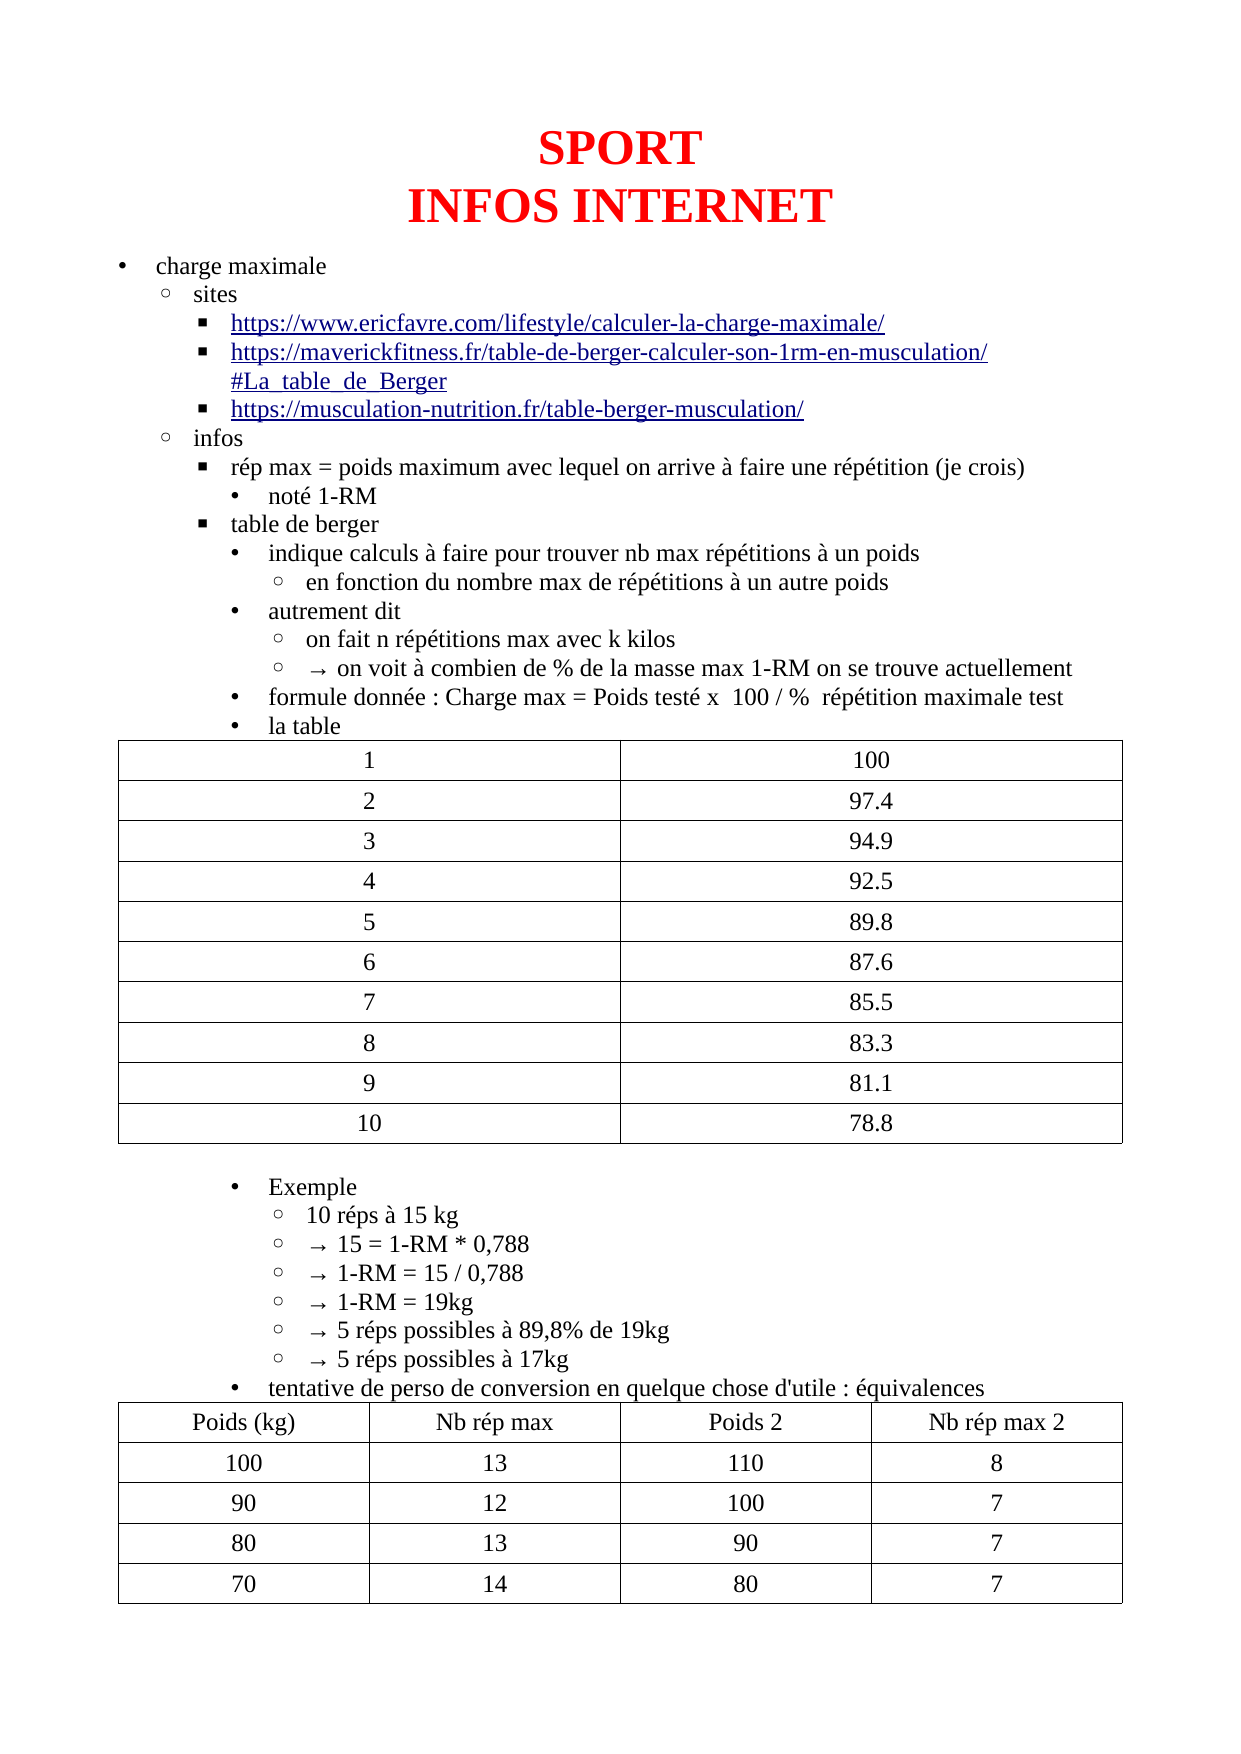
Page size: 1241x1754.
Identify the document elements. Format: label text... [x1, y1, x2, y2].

list Exemple [231, 1172, 1122, 1200]
list → 15 = 1-RM * 0,788 [268, 1229, 1122, 1258]
table_cell 80 [621, 1564, 871, 1603]
table_cell 7 [872, 1483, 1122, 1522]
table_cell 87,6 [621, 942, 1122, 981]
table_cell 5 [119, 902, 620, 941]
list table de berger [193, 509, 1122, 538]
table_cell 14 [370, 1564, 620, 1603]
table_cell 90 [621, 1524, 871, 1563]
table_cell 70 [119, 1564, 369, 1603]
table_cell 85,5 [621, 982, 1122, 1022]
table_cell 2 [119, 781, 620, 820]
table_cell 8 [119, 1023, 620, 1062]
table_cell 100 [621, 1483, 871, 1522]
list https://maverickfitness.fr/table-de-berger-calculer-son-1rm-en-musculation/#La_table_de_Berger [193, 337, 1122, 394]
list charge maximale [118, 251, 1122, 279]
list rép max = poids maximum avec lequel on arrive à faire une répétition (je crois) [193, 452, 1122, 481]
list on fait n répétitions max avec k kilos [268, 624, 1122, 653]
table_cell 8 [872, 1443, 1122, 1482]
table_cell 83,3 [621, 1023, 1122, 1062]
table_header 100 [621, 741, 1122, 780]
table_cell 7 [872, 1564, 1122, 1603]
table_header Nb rép max 2 [872, 1403, 1122, 1442]
table_cell 10 [119, 1104, 620, 1143]
list https://musculation-nutrition.fr/table-berger-musculation/ [193, 394, 1122, 423]
table_cell 92,5 [621, 862, 1122, 901]
table_cell 94,9 [621, 821, 1122, 861]
table_header Poids (kg) [119, 1403, 369, 1442]
table_header 1 [119, 741, 620, 780]
table_cell 89,8 [621, 902, 1122, 941]
table_cell 97,4 [621, 781, 1122, 820]
list noté 1-RM [231, 481, 1122, 509]
table_header Nb rép max [370, 1403, 620, 1442]
list 10 réps à 15 kg [268, 1200, 1122, 1229]
table_cell 6 [119, 942, 620, 981]
table_cell 4 [119, 862, 620, 901]
list → 5 réps possibles à 89,8% de 19kg [268, 1315, 1122, 1344]
list → 1-RM = 15 / 0,788 [268, 1258, 1122, 1287]
list → 5 réps possibles à 17kg [268, 1344, 1122, 1373]
list tentative de perso de conversion en quelque chose d'utile : équivalences [231, 1373, 1122, 1402]
table_header Poids 2 [621, 1403, 871, 1442]
table_cell 13 [370, 1443, 620, 1482]
list infos [156, 423, 1122, 452]
list → on voit à combien de % de la masse max 1-RM on se trouve actuellement [268, 653, 1122, 682]
list sites [156, 279, 1122, 308]
list https://www.ericfavre.com/lifestyle/calculer-la-charge-maximale/ [193, 308, 1122, 337]
subtitle Sport infos internet [118, 118, 1122, 233]
list indique calculs à faire pour trouver nb max répétitions à un poids [231, 538, 1122, 567]
table_cell 7 [119, 982, 620, 1022]
list autrement dit [231, 596, 1122, 624]
list la table [231, 711, 1122, 739]
table_cell 3 [119, 821, 620, 861]
list formule donnée : Charge max = Poids testé x 100 / % répétition maximale test [231, 682, 1122, 711]
table_cell 81,1 [621, 1063, 1122, 1102]
table_cell 100 [119, 1443, 369, 1482]
table_cell 9 [119, 1063, 620, 1102]
list → 1-RM = 19kg [268, 1287, 1122, 1315]
table_cell 12 [370, 1483, 620, 1522]
table_cell 7 [872, 1524, 1122, 1563]
table_cell 80 [119, 1524, 369, 1563]
table_cell 90 [119, 1483, 369, 1522]
table_cell 110 [621, 1443, 871, 1482]
table_cell 13 [370, 1524, 620, 1563]
list en fonction du nombre max de répétitions à un autre poids [268, 567, 1122, 596]
table_cell 78,8 [621, 1104, 1122, 1143]
